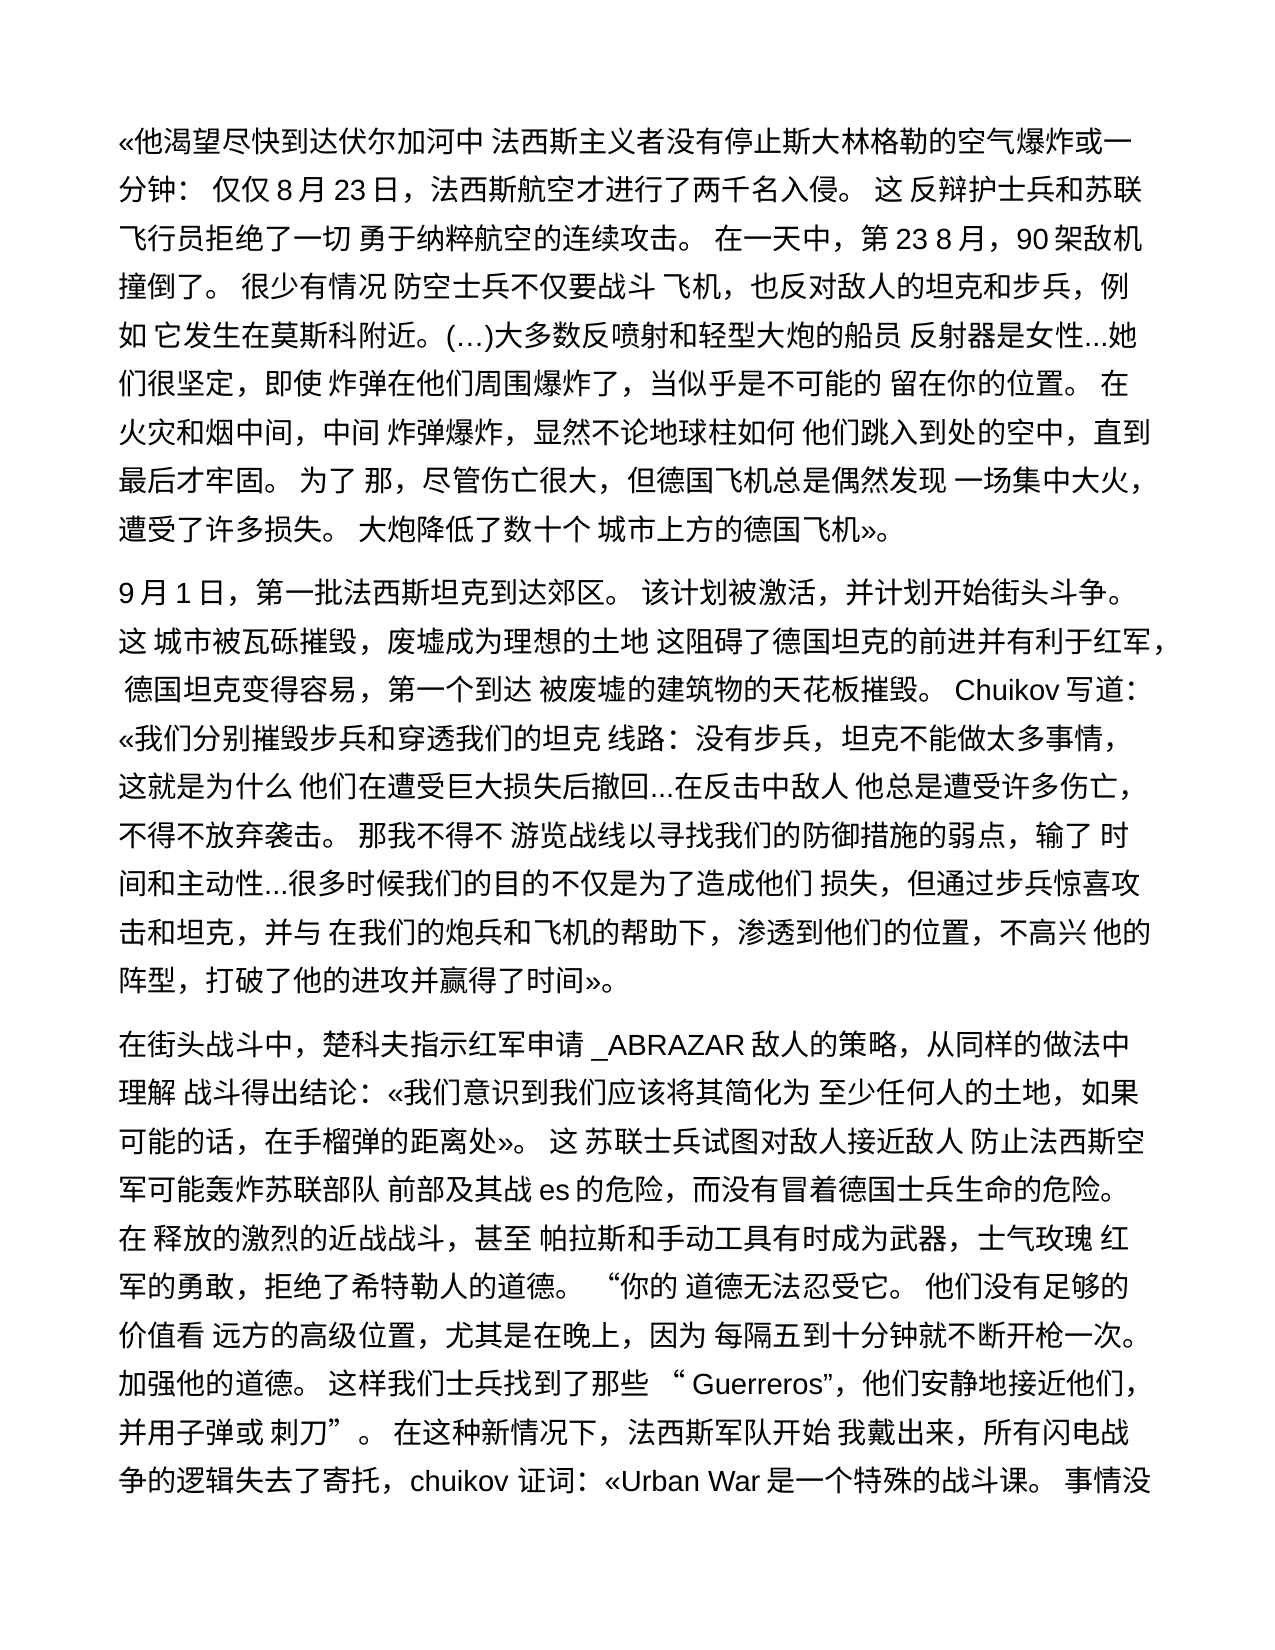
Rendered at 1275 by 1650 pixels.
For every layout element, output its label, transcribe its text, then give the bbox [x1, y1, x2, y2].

text 在街头战斗中，楚科夫指示红军申请 _ABRAZAR敌人的策略，从同样的做法中理解 战斗得出结论：«我们意识到我们应该将其简化为 至少任何人的土地，如果可能的话，在手榴弹的距离处»。 这 苏联士兵试图对敌人接近敌人 防止法西斯空军可能轰炸苏联部队 前部及其战es的危险，而没有冒着德国士兵生命的危险。 在 释放的激烈的近战战斗，甚至 帕拉斯和手动工具有时成为武器，士气玫瑰 红军的勇敢，拒绝了希特勒人的道德。 “你的 道德无法忍受它。 他们没有足够的价值看 远方的高级位置，尤其是在晚上，因为 每隔五到十分钟就不断开枪一次。 加强他的道德。 这样我们士兵找到了那些 “ Guerreros”，他们安静地接近他们，并用子弹或 刺刀”。 在这种新情况下，法西斯军队开始 我戴出来，所有闪电战争的逻辑失去了寄托，chuikov 证词：«Urban War是一个特殊的战斗课。 事情没 [118, 1021, 1157, 1500]
text 9月1日，第一批法西斯坦克到达郊区。 该计划被激活，并计划开始街头斗争。 这 城市被瓦砾摧毁，废墟成为理想的土地 这阻碍了德国坦克的前进并有利于红军， 德国坦克变得容易，第一个到达 被废墟的建筑物的天花板摧毁。 Chuikov写道： «我们分别摧毁步兵和穿透我们的坦克 线路：没有步兵，坦克不能做太多事情，这就是为什么 他们在遭受巨大损失后撤回...在反击中敌人 他总是遭受许多伤亡，不得不放弃袭击。 那我不得不 游览战线以寻找我们的防御措施的弱点，输了 时间和主动性...很多时候我们的目的不仅是为了造成他们 损失，但通过步兵惊喜攻击和坦克，并与 在我们的炮兵和飞机的帮助下，渗透到他们的位置，不高兴 他的阵型，打破了他的进攻并赢得了时间»。 [118, 569, 1157, 1000]
text «他渴望尽快到达伏尔加河中 法西斯主义者没有停止斯大林格勒的空气爆炸或一分钟： 仅仅8月23日，法西斯航空才进行了两千名入侵。 这 反辩护士兵和苏联飞行员拒绝了一切 勇于纳粹航空的连续攻击。 在一天中，第23 8月，90架敌机撞倒了。 很少有情况 防空士兵不仅要战斗 飞机，也反对敌人的坦克和步兵，例如 它发生在莫斯科附近。(…)大多数反喷射和轻型大炮的船员 反射器是女性...她们很坚定，即使 炸弹在他们周围爆炸了，当似乎是不可能的 留在你的位置。 在火灾和烟中间，中间 炸弹爆炸，显然不论地球柱如何 他们跳入到处的空中，直到最后才牢固。 为了 那，尽管伤亡很大，但德国飞机总是偶然发现 一场集中大火，遭受了许多损失。 大炮降低了数十个 城市上方的德国飞机»。 [118, 118, 1157, 549]
